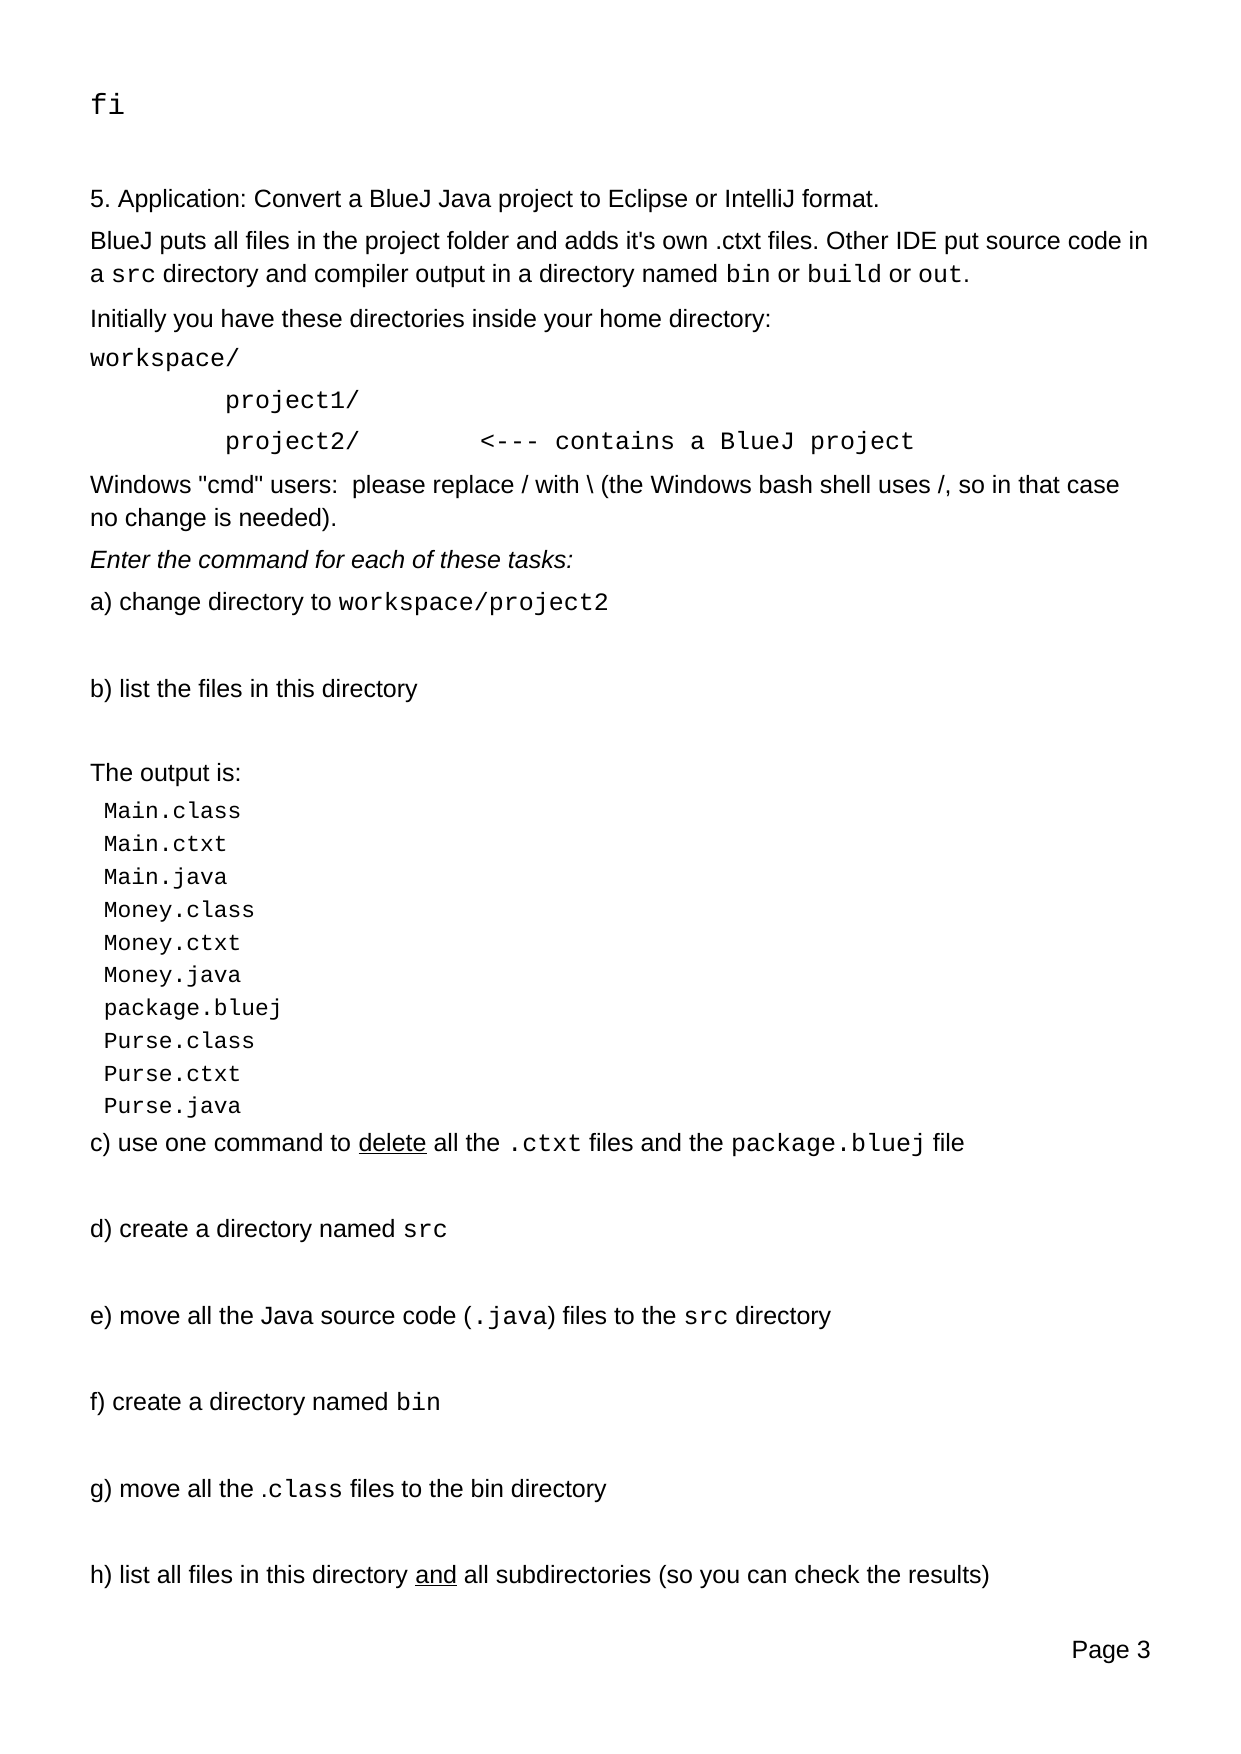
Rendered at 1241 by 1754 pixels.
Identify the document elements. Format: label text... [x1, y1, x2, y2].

text Enter the command for each of these tasks: [90, 545, 1151, 574]
text a) change directory to workspace/project2 [90, 587, 1151, 618]
text Windows "cmd" users: please replace / with \ (the Windows bash shell uses /, so in that case no change is needed). [90, 470, 1151, 532]
text Money.java [90, 964, 1151, 989]
text Purse.class [90, 1029, 1151, 1055]
text d) create a directory named src [90, 1214, 1151, 1245]
text e) move all the Java source code (.java) files to the src directory [90, 1301, 1151, 1332]
text Main.class [90, 799, 1151, 826]
text Money.ctxt [90, 931, 1151, 957]
text Main.ctxt [90, 832, 1151, 858]
text Money.class [90, 898, 1151, 924]
text Purse.ctxt [90, 1062, 1151, 1088]
text c) use one command to delete all the .ctxt files and the package.bluej file [90, 1128, 1151, 1159]
text package.bluej [90, 996, 1151, 1022]
text h) list all files in this directory and all subdirectories (so you can check the results) [90, 1560, 1151, 1589]
text fi [90, 90, 1151, 123]
text project1/ [90, 387, 1151, 416]
text workspace/ [90, 346, 1151, 374]
text b) list the files in this directory [90, 674, 1151, 702]
text BlueJ puts all files in the project folder and adds it's own .ctxt files. Other IDE put source code in a src directory and compiler output in a directory named bin or build or out. [90, 226, 1151, 290]
text Main.java [90, 865, 1151, 891]
text 5. Application: Convert a BlueJ Java project to Eclipse or IntelliJ format. [90, 184, 1151, 213]
text f) create a directory named bin [90, 1387, 1151, 1418]
text Initially you have these directories inside your home directory: [90, 304, 1151, 333]
text project2/ <--- contains a BlueJ project [90, 429, 1151, 457]
text Purse.java [90, 1095, 1151, 1121]
text g) move all the .class files to the bin directory [90, 1473, 1151, 1504]
text The output is: [90, 758, 1151, 786]
